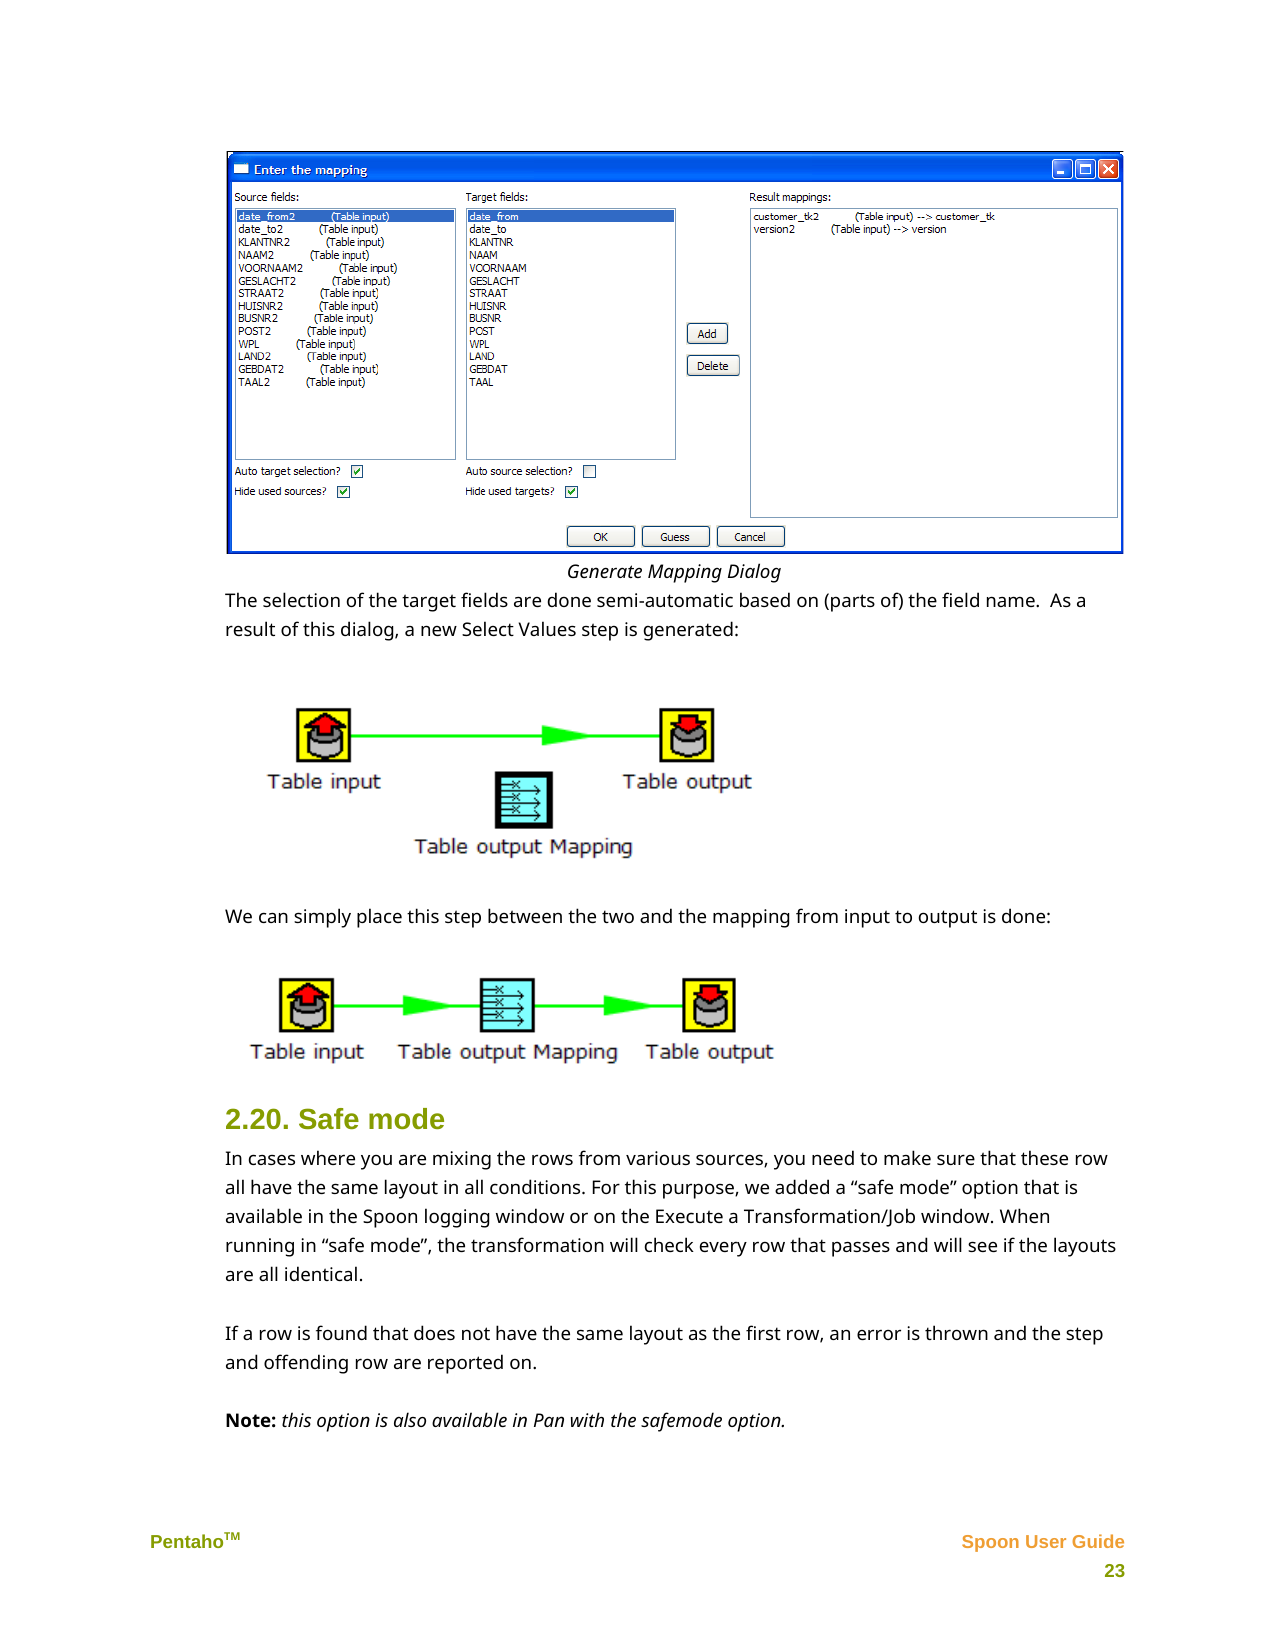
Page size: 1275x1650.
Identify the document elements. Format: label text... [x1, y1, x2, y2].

text In cases where you are mixing the rows from various sources, you need to make sure that these row all have the same layout in all conditions. For this purpose, we added a “safe mode” option that is available in the Spoon logging window or on the Execute a Transformation/Job window. When running in “safe mode”, the transformation will check every row that passes and will see if the layouts are all identical. [225, 1142, 1125, 1287]
text If a row is found that does not have the same layout as the first row, an error is thrown and the step and offending row are reported on. [225, 1317, 1125, 1375]
text We can simply place this step between the two and the mapping from input to output is done: [225, 643, 1125, 929]
text Generate Mapping Dialog [225, 150, 1125, 584]
subtitle 2.20. Safe mode [225, 954, 1125, 1135]
text Note: this option is also available in Pan with the safemode option. [225, 1404, 1125, 1433]
text The selection of the target fields are done semi-automatic based on (parts of) the field name. As a result of this dialog, a new Select Values step is generated: [225, 584, 1125, 643]
